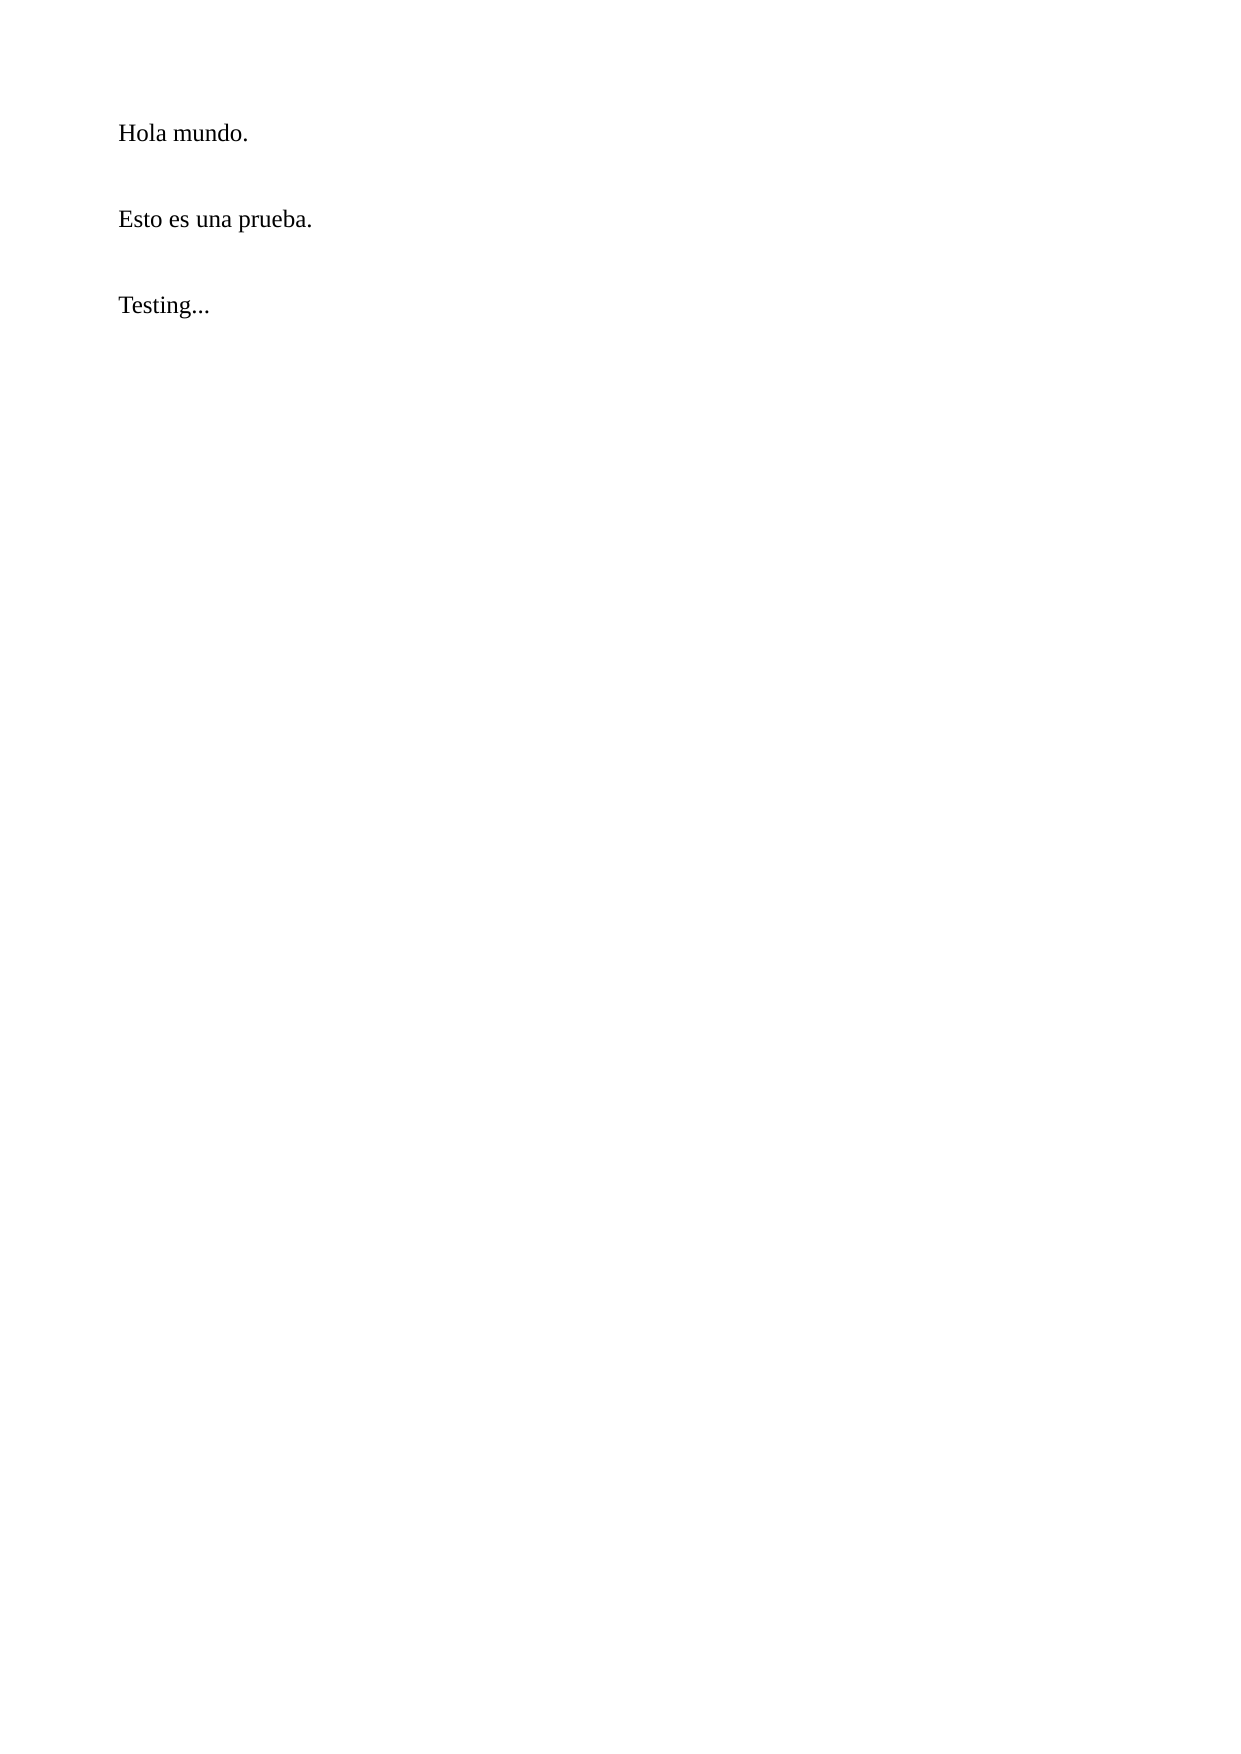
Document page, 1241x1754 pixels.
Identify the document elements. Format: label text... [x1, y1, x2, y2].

text Hola mundo. [118, 118, 1122, 147]
text Esto es una prueba. [118, 204, 1122, 233]
text Testing... [118, 291, 1122, 319]
